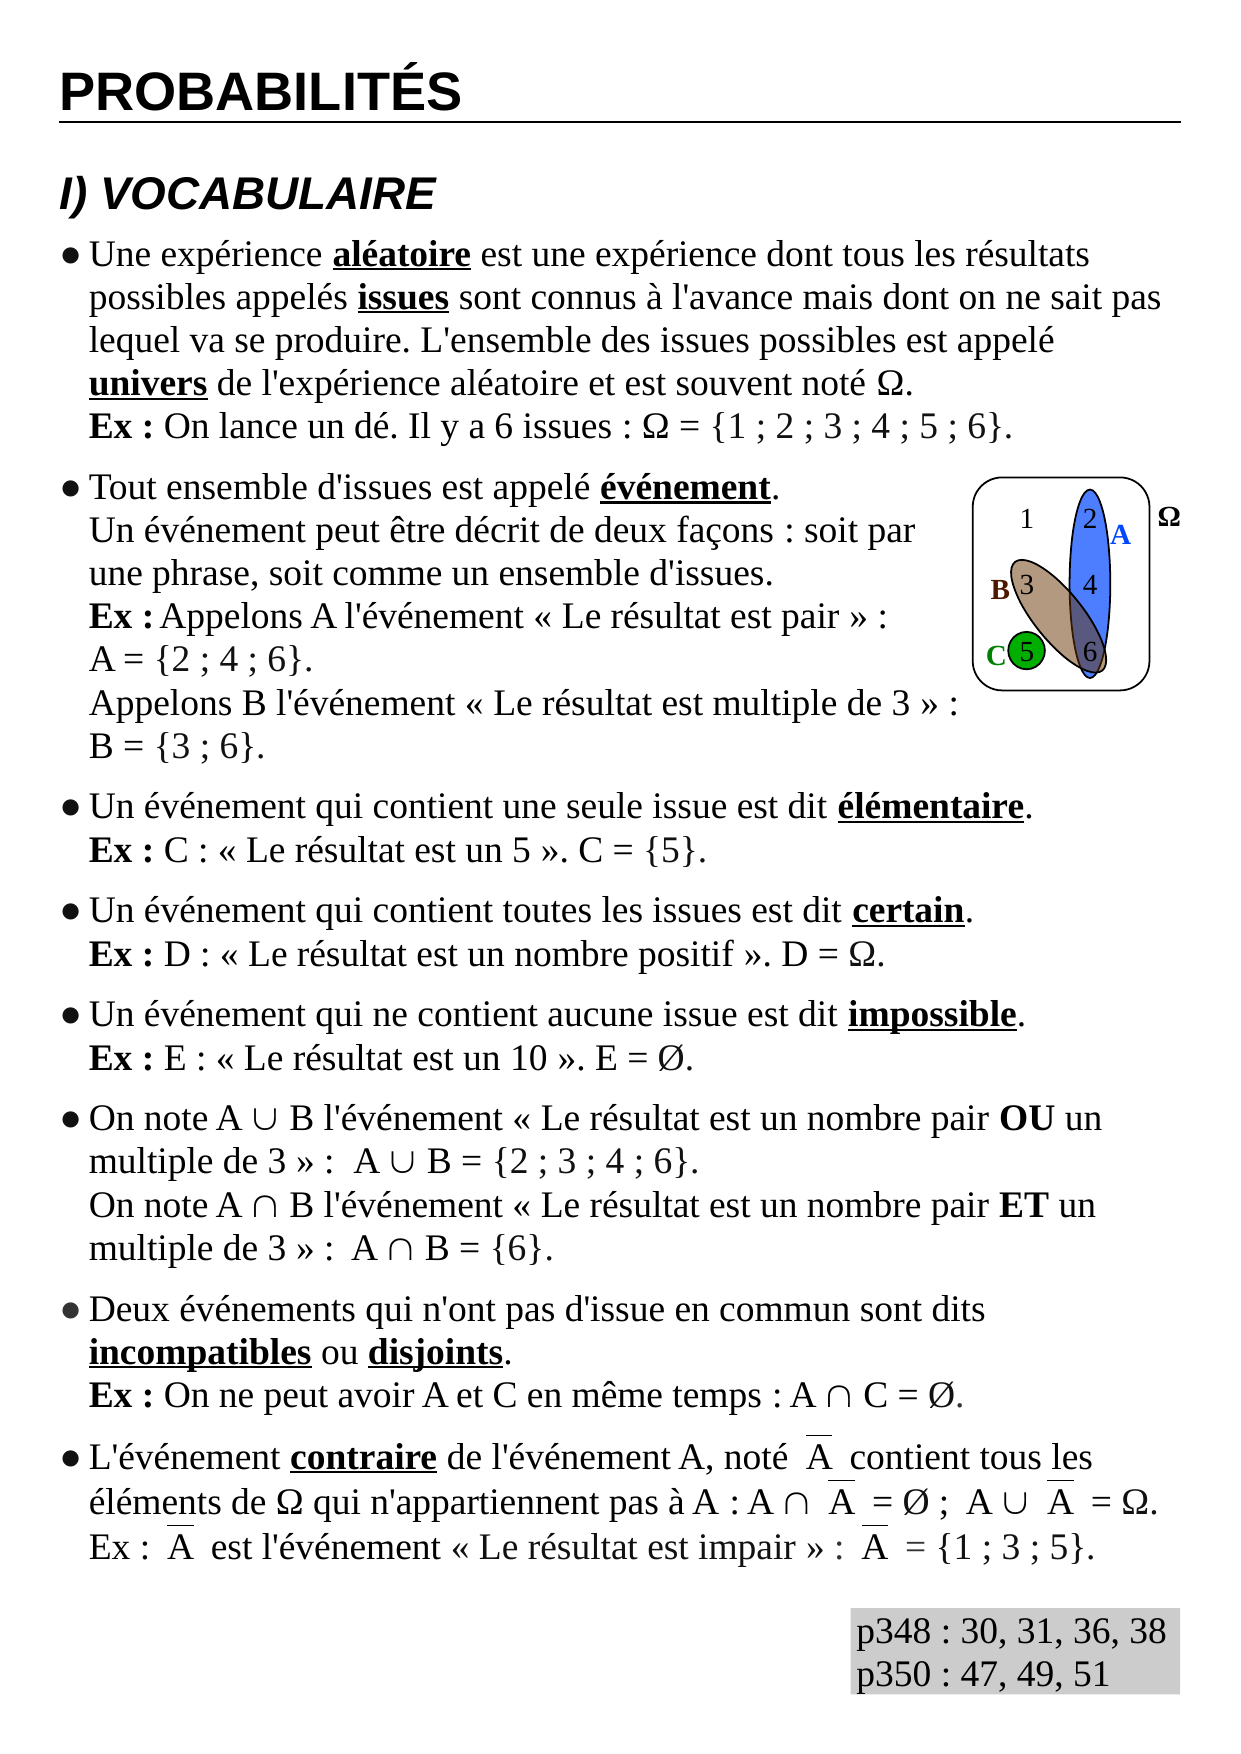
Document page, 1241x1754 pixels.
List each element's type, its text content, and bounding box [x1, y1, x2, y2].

list Deux événements qui n'ont pas d'issue en commun sont dits incompatibles ou disjoints. Ex : On ne peut avoir A et C en même temps : A ∩ C = Ø. [59, 1286, 1181, 1415]
list Un événement qui contient toutes les issues est dit certain. Ex : D : « Le résultat est un nombre positif ». D = Ω. [59, 888, 1181, 974]
list L'événement contraire de l'événement A, noté contient tous les éléments de Ω qui n'appartiennent pas à A : A ∩ = Ø ; A ∪ = Ω. Ex : est l'événement « Le résultat est impair » : = {1 ; 3 ; 5}. [59, 1433, 1181, 1569]
text Probabilités [59, 59, 1181, 121]
list Une expérience aléatoire est une expérience dont tous les résultats possibles appelés issues sont connus à l'avance mais dont on ne sait pas lequel va se produire. L'ensemble des issues possibles est appelé univers de l'expérience aléatoire et est souvent noté Ω. Ex : On lance un dé. Il y a 6 issues : Ω = {1 ; 2 ; 3 ; 4 ; 5 ; 6}. [59, 231, 1181, 447]
list Vocabulaire [59, 167, 1181, 219]
list Un événement qui ne contient aucune issue est dit impossible. Ex : E : « Le résultat est un 10 ». E = Ø. [59, 992, 1181, 1078]
list On note A ∪ B l'événement « Le résultat est un nombre pair OU un multiple de 3 » : A ∪ B = {2 ; 3 ; 4 ; 6}. On note A ∩ B l'événement « Le résultat est un nombre pair ET un multiple de 3 » : A ∩ B = {6}. [59, 1096, 1181, 1268]
list Un événement qui contient une seule issue est dit élémentaire. Ex : C : « Le résultat est un 5 ». C = {5}. [59, 784, 1181, 870]
list Tout ensemble d'issues est appelé événement. Un événement peut être décrit de deux façons : soit par une phrase, soit comme un ensemble d'issues. Ex : Appelons A l'événement « Le résultat est pair » : A = {2 ; 4 ; 6}. Appelons B l'événement « Le résultat est multiple de 3 » : B = {3 ; 6}. [59, 464, 1181, 766]
